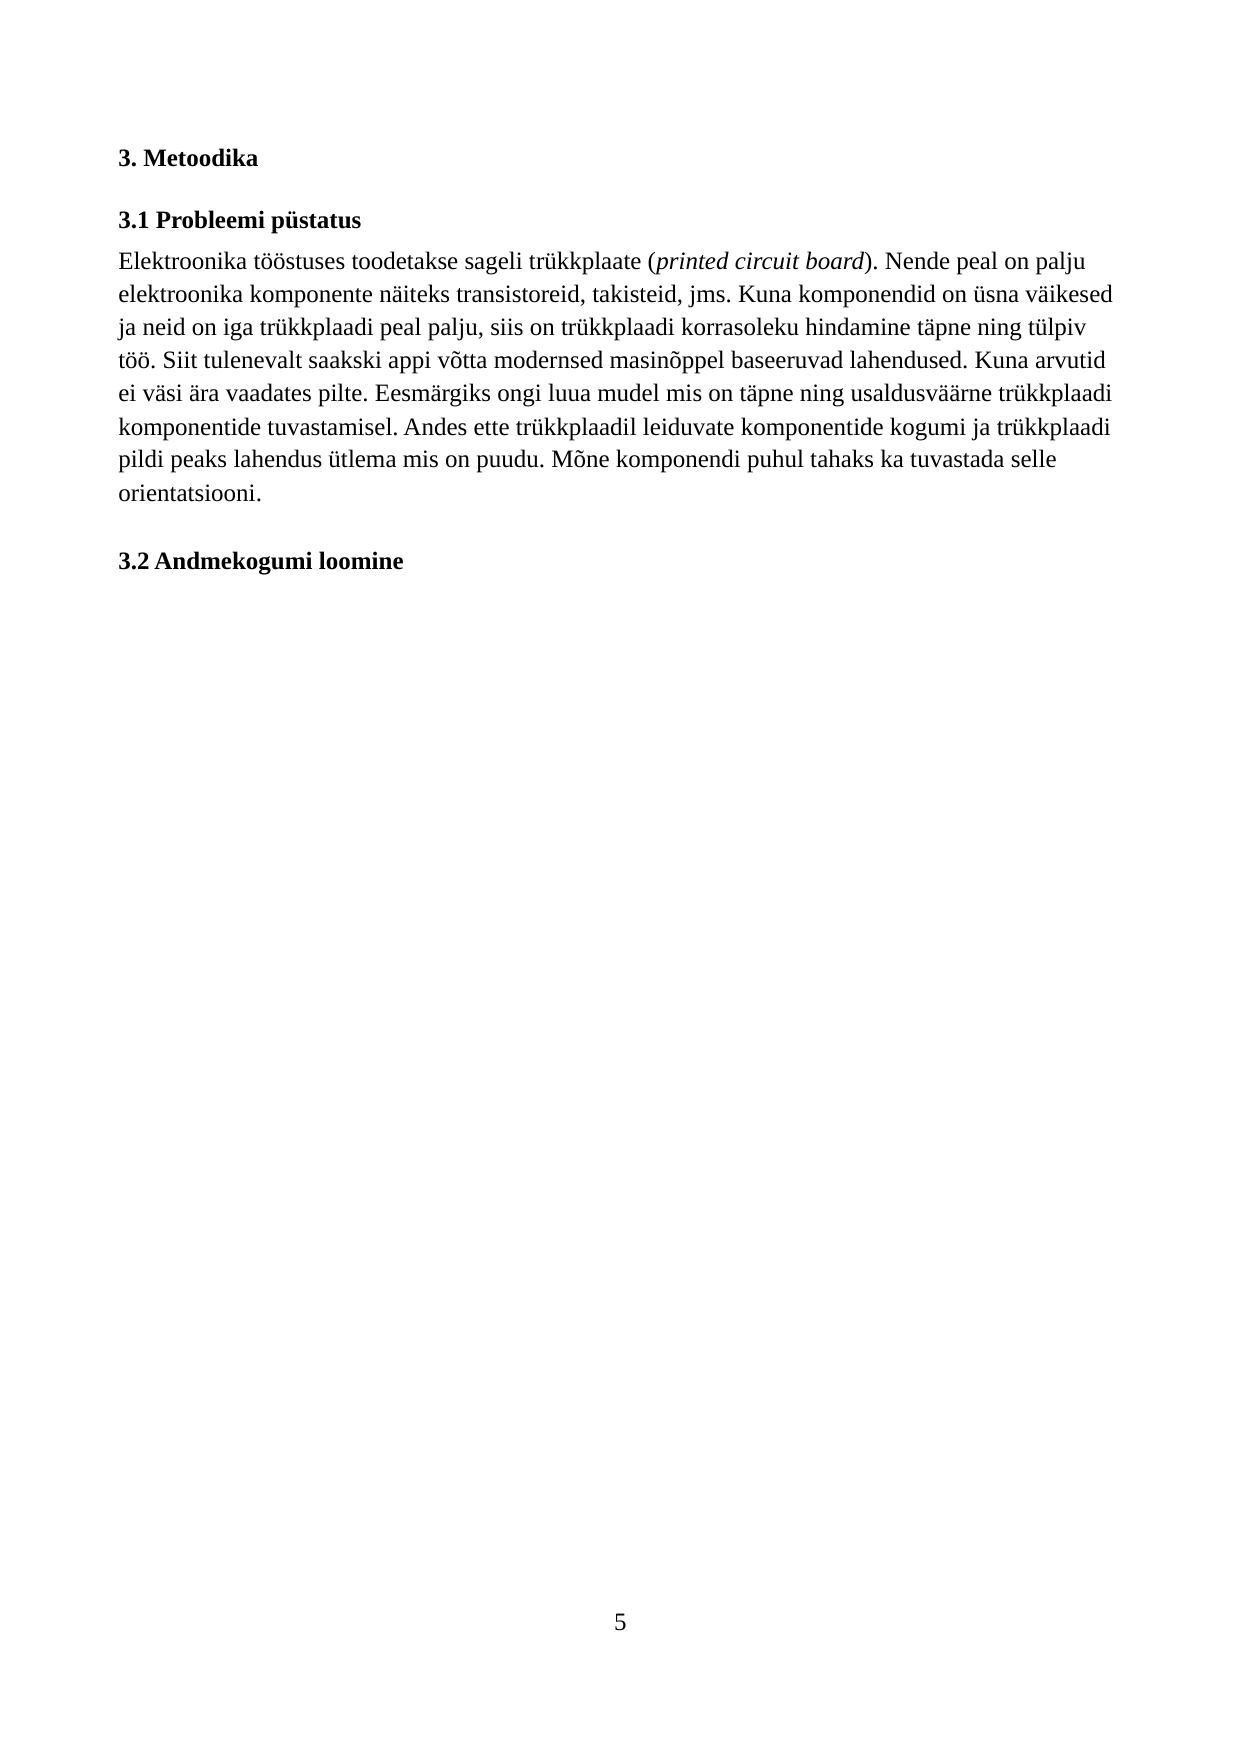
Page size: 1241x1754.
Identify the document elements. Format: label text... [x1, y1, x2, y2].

subtitle 3.2 Andmekogumi loomine [118, 546, 1122, 575]
subtitle 3.1 Probleemi püstatus [118, 205, 1122, 234]
subtitle 3. Metoodika [118, 143, 1122, 172]
text Elektroonika tööstuses toodetakse sageli trükkplaate (printed circuit board). Nende peal on palju elektroonika komponente näiteks transistoreid, takisteid, jms. Kuna komponendid on üsna väikesed ja neid on iga trükkplaadi peal palju, siis on trükkplaadi korrasoleku hindamine täpne ning tülpiv töö. Siit tulenevalt saakski appi võtta modernsed masinõppel baseeruvad lahendused. Kuna arvutid ei väsi ära vaadates pilte. Eesmärgiks ongi luua mudel mis on täpne ning usaldusväärne trükkplaadi komponentide tuvastamisel. Andes ette trükkplaadil leiduvate komponentide kogumi ja trükkplaadi pildi peaks lahendus ütlema mis on puudu. Mõne komponendi puhul tahaks ka tuvastada selle orientatsiooni. [118, 246, 1122, 506]
